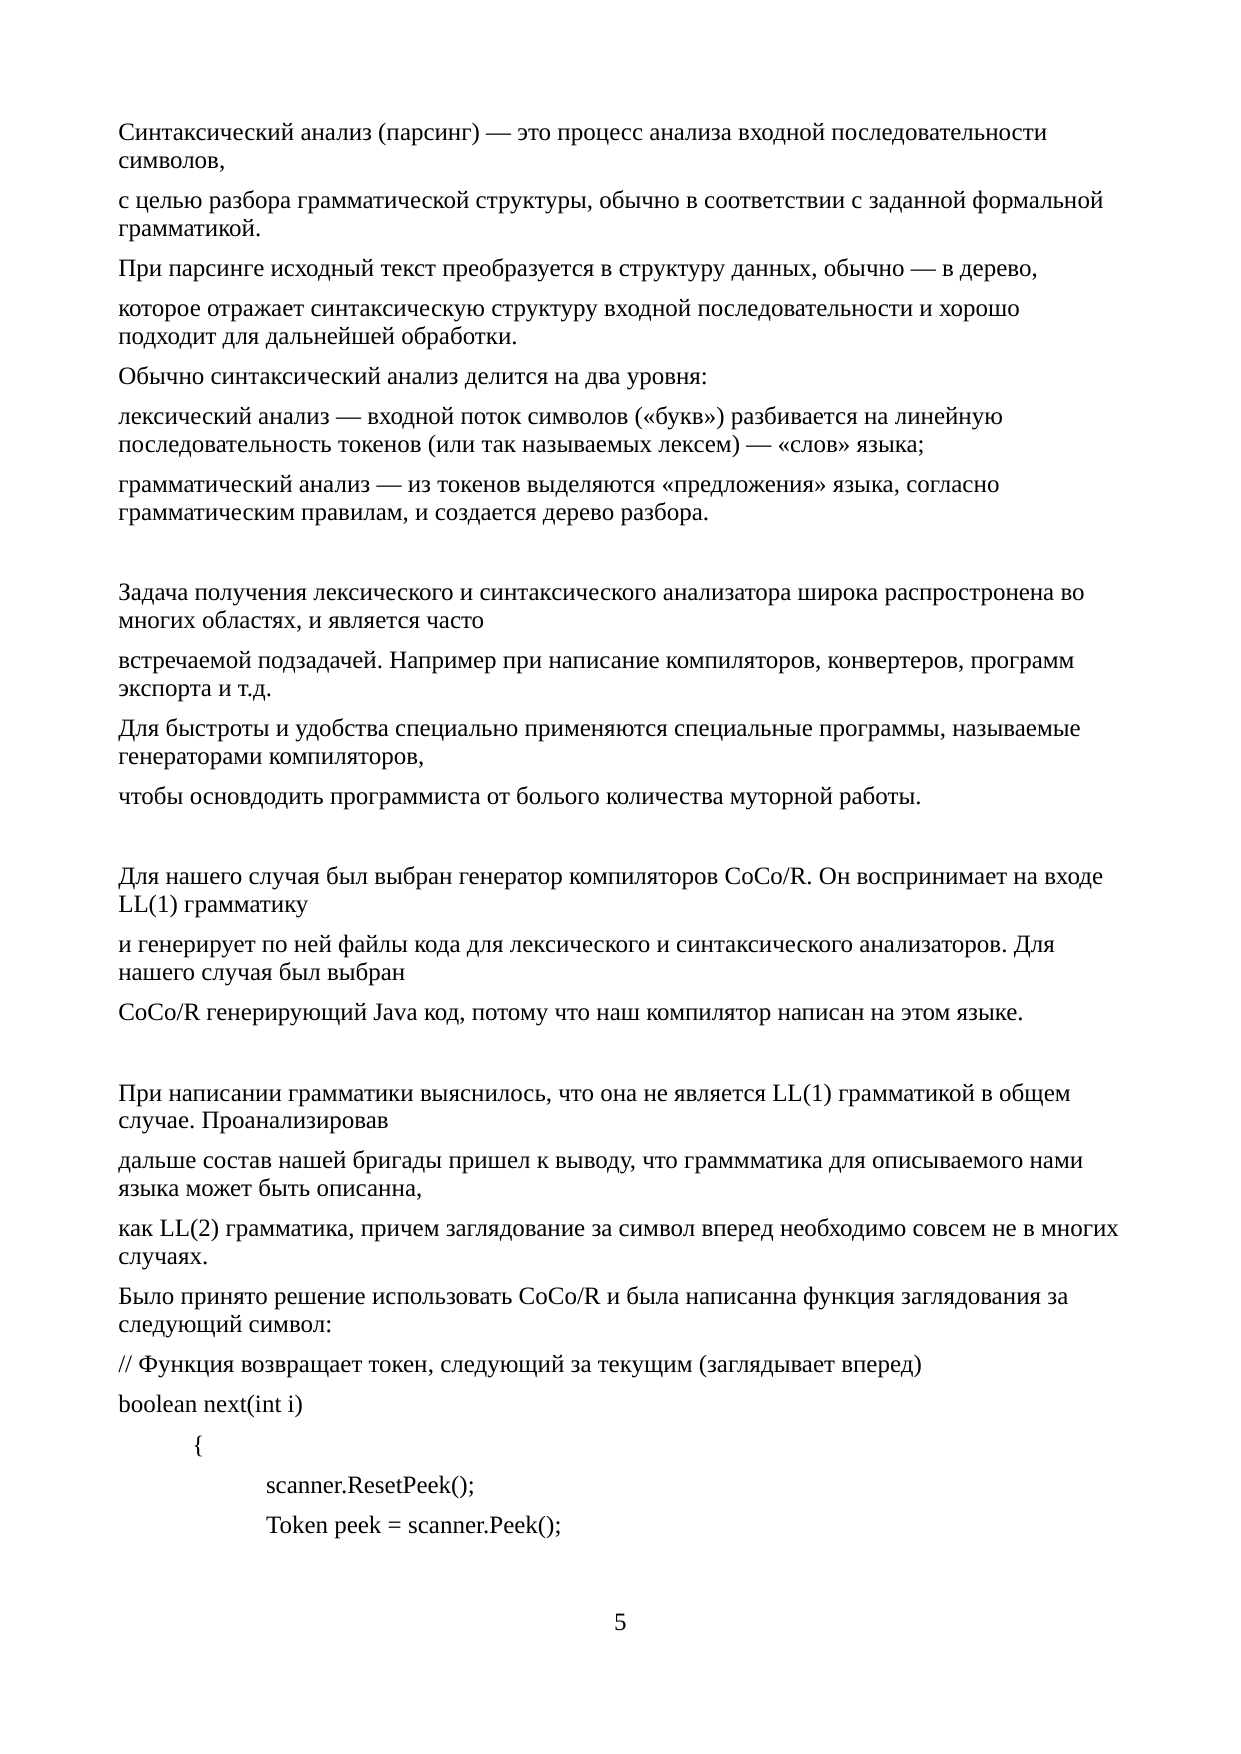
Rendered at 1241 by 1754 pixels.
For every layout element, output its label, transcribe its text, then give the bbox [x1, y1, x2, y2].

text При написании грамматики выяснилось, что она не является LL(1) грамматикой в общем случае. Проанализировав [118, 1079, 1122, 1134]
text дальше состав нашей бригады пришел к выводу, что граммматика для описываемого нами языка может быть описанна, [118, 1147, 1122, 1202]
text и генерирует по ней файлы кода для лексического и синтаксического анализаторов. Для нашего случая был выбран [118, 930, 1122, 986]
text // Функция возвращает токен, следующий за текущим (заглядывает вперед) [118, 1350, 1122, 1378]
text которое отражает синтаксическую структуру входной последовательности и хорошо подходит для дальнейшей обработки. [118, 294, 1122, 349]
text При парсинге исходный текст преобразуется в структуру данных, обычно — в дерево, [118, 254, 1122, 282]
text Token peek = scanner.Peek(); [118, 1511, 1122, 1539]
text Задача получения лексического и синтаксического анализатора широка распростронена во многих областях, и является часто [118, 578, 1122, 634]
text Было принято решение использовать CoCo/R и была написанна функция заглядования за следующий символ: [118, 1282, 1122, 1338]
text грамматический анализ — из токенов выделяются «предложения» языка, согласно грамматическим правилам, и создается дерево разбора. [118, 470, 1122, 526]
text boolean next(int i) [118, 1391, 1122, 1418]
text встречаемой подзадачей. Например при написание компиляторов, конвертеров, программ экспорта и т.д. [118, 646, 1122, 702]
text Синтаксический анализ (парсинг) — это процесс анализа входной последовательности символов, [118, 118, 1122, 173]
text Для нашего случая был выбран генератор компиляторов CoCo/R. Он воспринимает на входе LL(1) грамматику [118, 862, 1122, 918]
text с целью разбора грамматической структуры, обычно в соответствии с заданной формальной грамматикой. [118, 186, 1122, 241]
text CoCo/R генерирующий Java код, потому что наш компилятор написан на этом языке. [118, 998, 1122, 1026]
text как LL(2) грамматика, причем заглядование за символ вперед необходимо совсем не в многих случаях. [118, 1214, 1122, 1270]
text Для быстроты и удобства специально применяются специальные программы, называемые генераторами компиляторов, [118, 714, 1122, 769]
text лексический анализ — входной поток символов («букв») разбивается на линейную последовательность токенов (или так называемых лексем) — «слов» языка; [118, 402, 1122, 458]
text { [118, 1431, 1122, 1458]
text Обычно синтаксический анализ делится на два уровня: [118, 362, 1122, 390]
text чтобы основдодить программиста от болього количества муторной работы. [118, 782, 1122, 810]
text scanner.ResetPeek(); [118, 1471, 1122, 1499]
